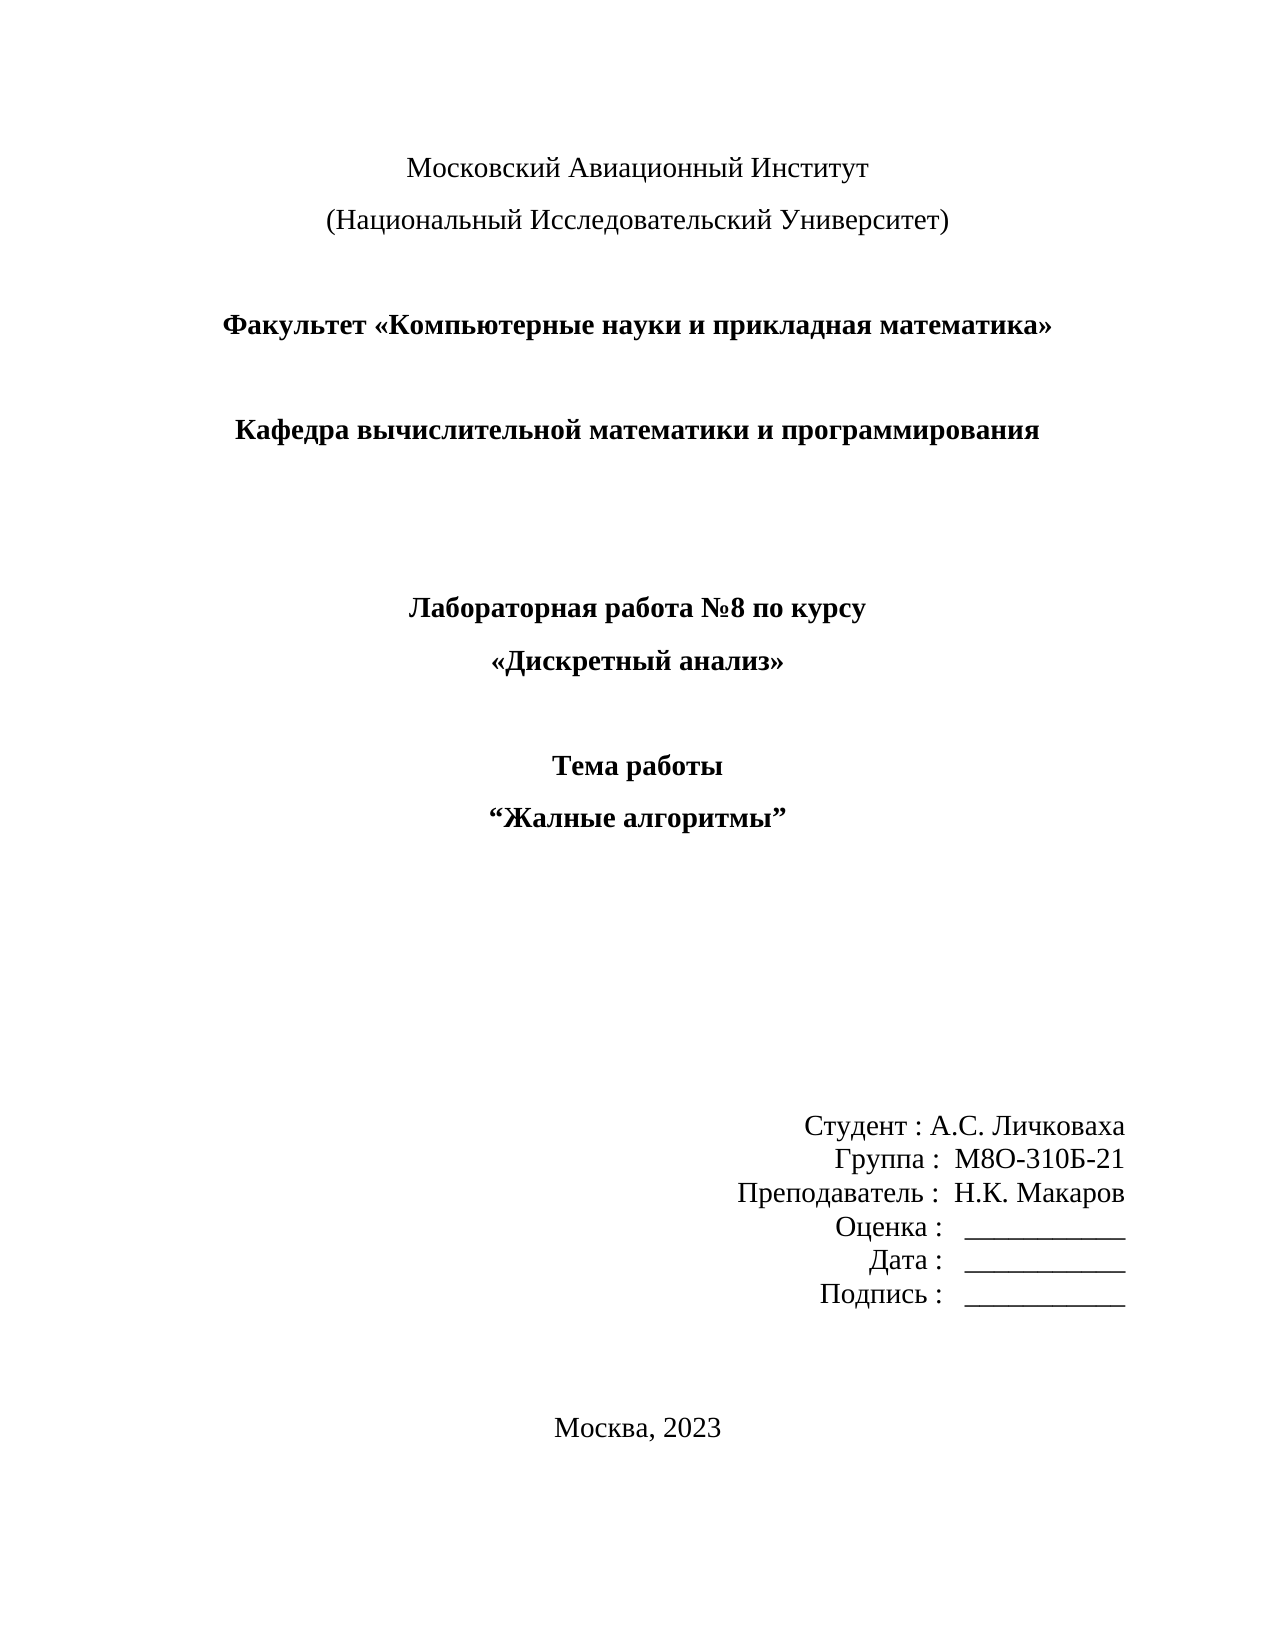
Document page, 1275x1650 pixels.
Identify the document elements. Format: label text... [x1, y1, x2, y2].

text Дата : ___________ [150, 1242, 1125, 1276]
text Студент : А.С. Личковаха [525, 1108, 1125, 1142]
text Москва, 2023 [150, 1410, 1125, 1443]
text Преподаватель : Н.К. Макаров [150, 1175, 1125, 1209]
text Тема работы [150, 748, 1125, 781]
text Московский Авиационный Институт [150, 150, 1125, 183]
text Подпись : ___________ [150, 1276, 1125, 1309]
text Лабораторная работа №8 по курсу [150, 590, 1125, 624]
text “Жалные алгоритмы” [150, 800, 1125, 834]
text Кафедра вычислительной математики и программирования [150, 412, 1125, 446]
text (Национальный Исследовательский Университет) [150, 202, 1125, 236]
text Группа : М8О-310Б-21 [525, 1142, 1125, 1175]
text «Дискретный анализ» [150, 643, 1125, 676]
text Факультет «Компьютерные науки и прикладная математика» [150, 307, 1125, 341]
text Оценка : ___________ [150, 1209, 1125, 1242]
